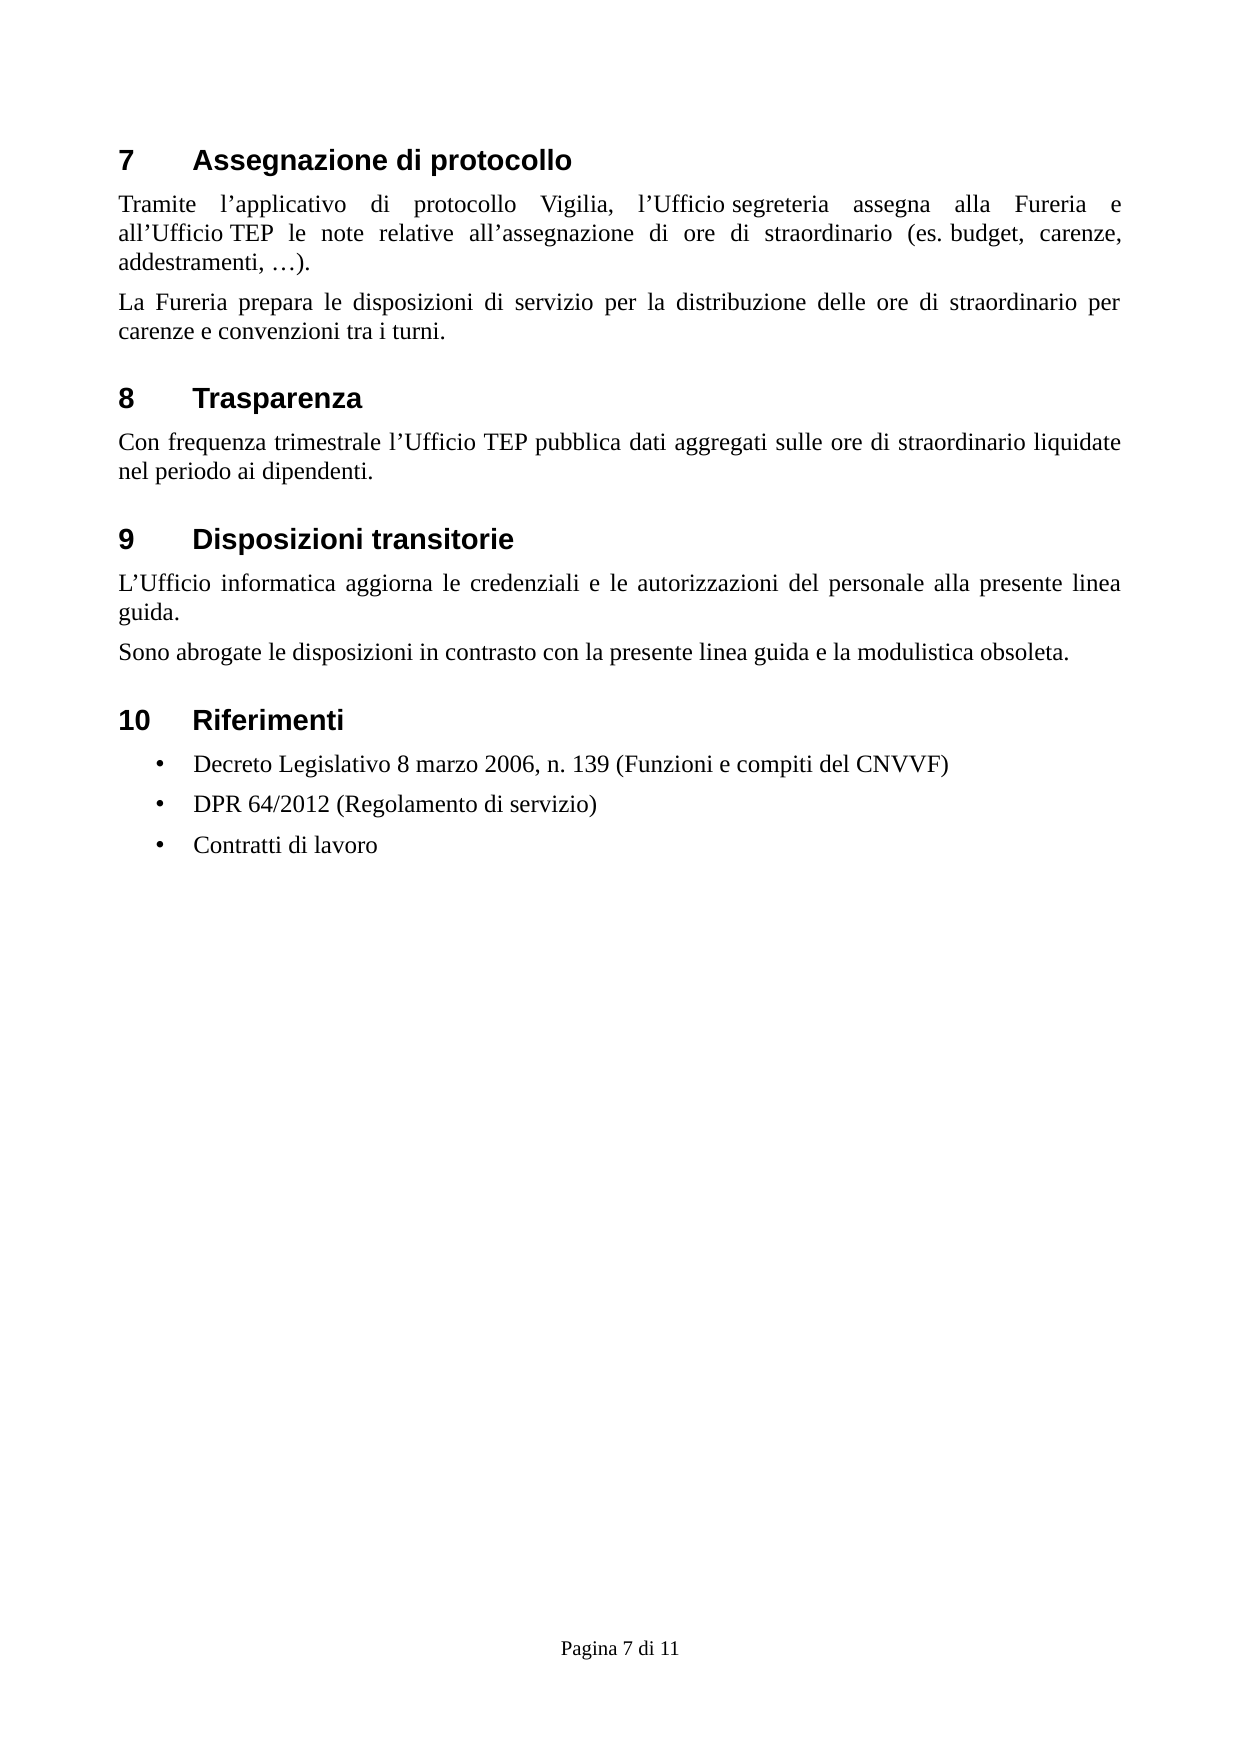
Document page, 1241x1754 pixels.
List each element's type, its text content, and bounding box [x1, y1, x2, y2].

list Decreto Legislativo 8 marzo 2006, n. 139 (Funzioni e compiti del CNVVF) [156, 749, 1122, 777]
text Sono abrogate le disposizioni in contrasto con la presente linea guida e la modulistica obsoleta. [118, 637, 1122, 666]
text Con frequenza trimestrale l’Ufficio TEP pubblica dati aggregati sulle ore di straordinario liquidate nel periodo ai dipendenti. [118, 427, 1122, 485]
list Contratti di lavoro [156, 830, 1122, 858]
text Tramite l’applicativo di protocollo Vigilia, l’Ufficio segreteria assegna alla Fureria e all’Ufficio TEP le note relative all’assegnazione di ore di straordinario (es. budget, carenze, addestramenti, …). [118, 189, 1122, 275]
subtitle Riferimenti [118, 703, 1122, 736]
text La Fureria prepara le disposizioni di servizio per la distribuzione delle ore di straordinario per carenze e convenzioni tra i turni. [118, 287, 1122, 345]
list DPR 64/2012 (Regolamento di servizio) [156, 789, 1122, 818]
subtitle Disposizioni transitorie [118, 522, 1122, 555]
text L’Ufficio informatica aggiorna le credenziali e le autorizzazioni del personale alla presente linea guida. [118, 568, 1122, 625]
subtitle Trasparenza [118, 381, 1122, 415]
subtitle Assegnazione di protocollo [118, 143, 1122, 177]
